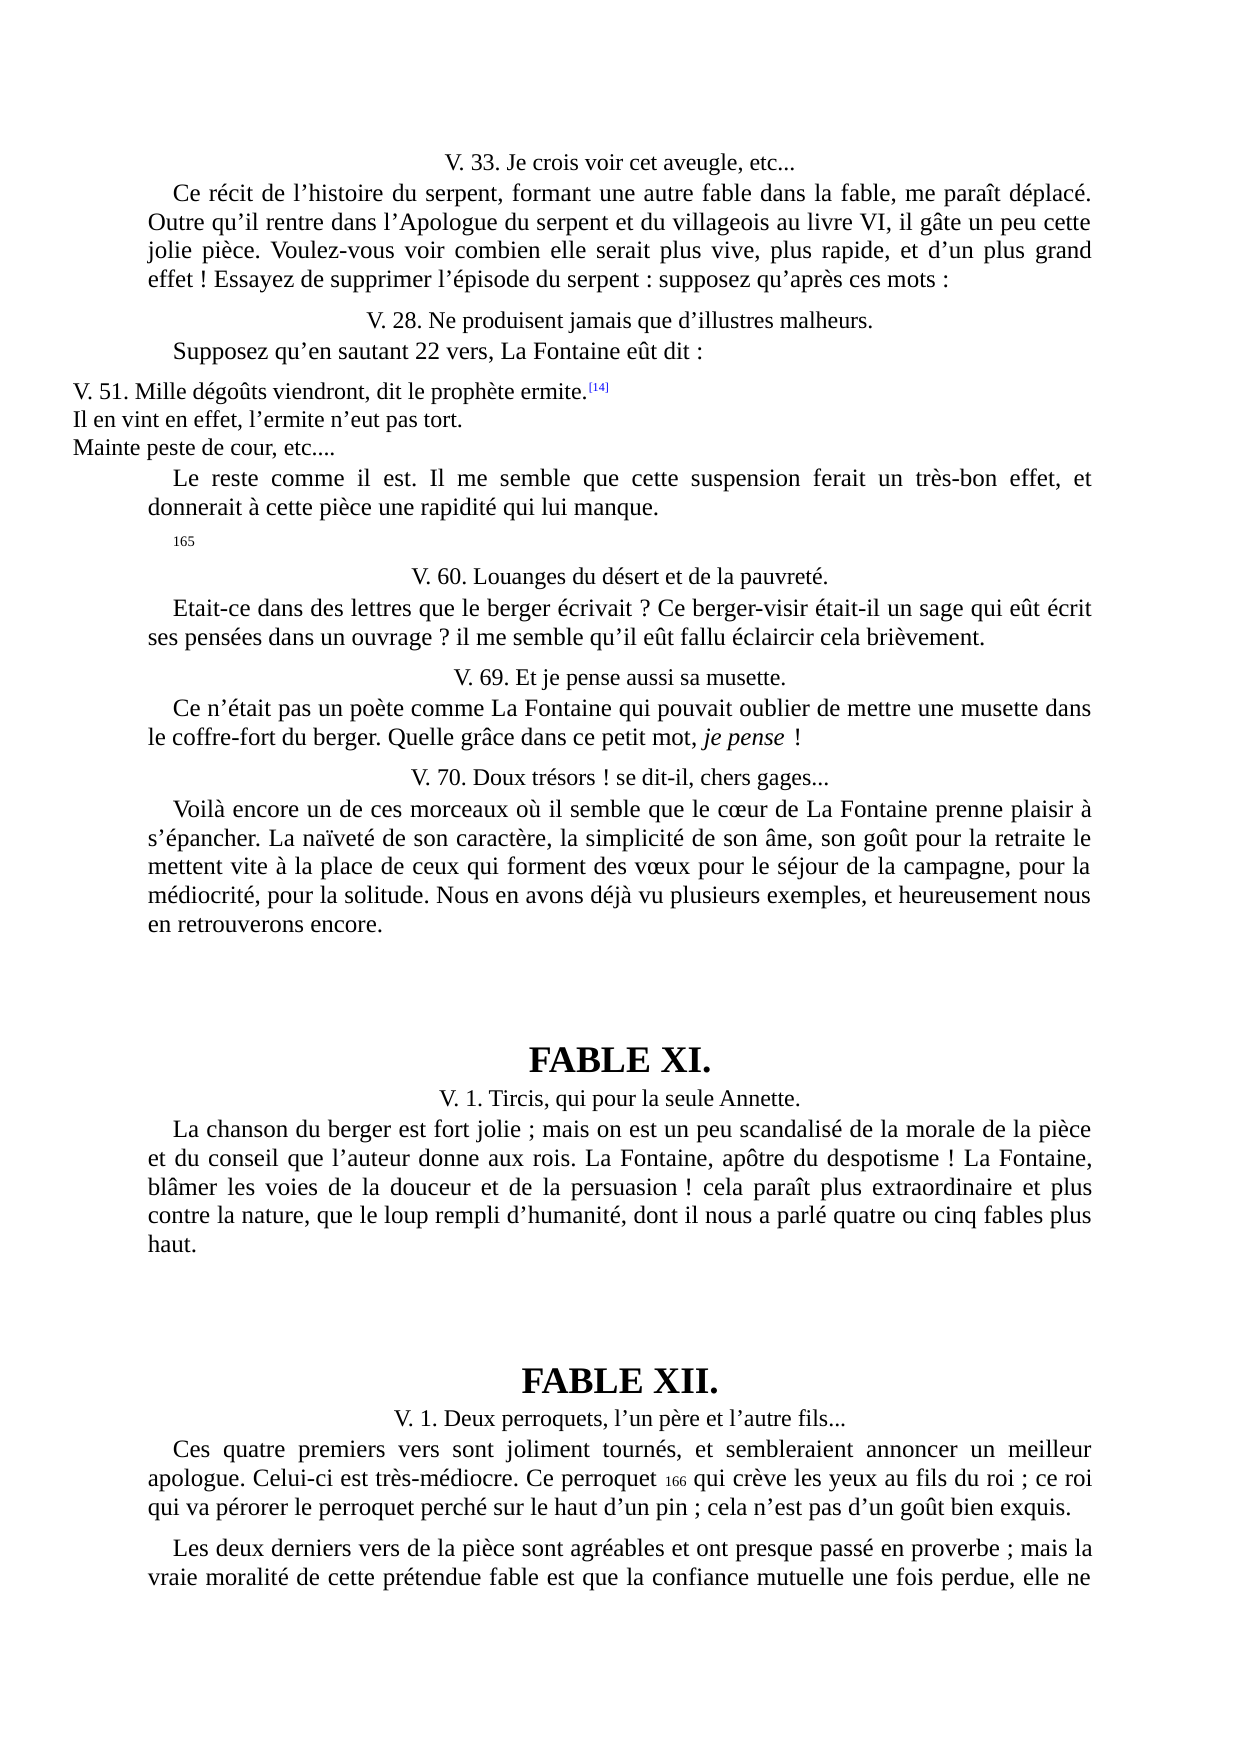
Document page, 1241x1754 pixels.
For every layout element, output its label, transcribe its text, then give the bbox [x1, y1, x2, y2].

text Ce n’était pas un poète comme La Fontaine qui pouvait oublier de mettre une musette dans le coffre-fort du berger. Quelle grâce dans ce petit mot, je pense ! [148, 693, 1093, 751]
text V. 51. Mille dégoûts viendront, dit le prophète ermite.[14] [73, 377, 1093, 405]
text V. 70. Doux trésors ! se dit-il, chers gages... [148, 763, 1093, 791]
subtitle FABLE XI. [148, 1038, 1093, 1081]
text V. 33. Je crois voir cet aveugle, etc... [148, 148, 1093, 175]
text Les deux derniers vers de la pièce sont agréables et ont presque passé en proverbe ; mais la vraie moralité de cette prétendue fable est que la confiance mutuelle une fois perdue, elle ne [148, 1533, 1093, 1591]
text V. 28. Ne produisent jamais que d’illustres malheurs. [148, 306, 1093, 333]
text Supposez qu’en sautant 22 vers, La Fontaine eût dit : [148, 336, 1093, 365]
text Ce récit de l’histoire du serpent, formant une autre fable dans la fable, me paraît déplacé. Outre qu’il rentre dans l’Apologue du serpent et du villageois au livre VI, il gâte un peu cette jolie pièce. Voulez-vous voir combien elle serait plus vive, plus rapide, et d’un plus grand effet ! Essayez de supprimer l’épisode du serpent : supposez qu’après ces mots : [148, 178, 1093, 293]
text Le reste comme il est. Il me semble que cette suspension ferait un très-bon effet, et donnerait à cette pièce une rapidité qui lui manque. [148, 463, 1093, 521]
text V. 1. Deux perroquets, l’un père et l’autre fils... [148, 1404, 1093, 1432]
text V. 69. Et je pense aussi sa musette. [148, 663, 1093, 691]
text V. 1. Tircis, qui pour la seule Annette. [148, 1084, 1093, 1111]
text La chanson du berger est fort jolie ; mais on est un peu scandalisé de la morale de la pièce et du conseil que l’auteur donne aux rois. La Fontaine, apôtre du despotisme ! La Fontaine, blâmer les voies de la douceur et de la persuasion ! cela paraît plus extraordinaire et plus contre la nature, que le loup rempli d’humanité, dont il nous a parlé quatre ou cinq fables plus haut. [148, 1114, 1093, 1258]
text Voilà encore un de ces morceaux où il semble que le cœur de La Fontaine prenne plaisir à s’épancher. La naïveté de son caractère, la simplicité de son âme, son goût pour la retraite le mettent vite à la place de ceux qui forment des vœux pour le séjour de la campagne, pour la médiocrité, pour la solitude. Nous en avons déjà vu plusieurs exemples, et heureusement nous en retrouverons encore. [148, 794, 1093, 938]
text Mainte peste de cour, etc.... [73, 433, 1093, 460]
text 165 [148, 533, 1093, 550]
subtitle FABLE XII. [148, 1358, 1093, 1401]
text Etait-ce dans des lettres que le berger écrivait ? Ce berger-visir était-il un sage qui eût écrit ses pensées dans un ouvrage ? il me semble qu’il eût fallu éclaircir cela brièvement. [148, 593, 1093, 650]
text V. 60. Louanges du désert et de la pauvreté. [148, 562, 1093, 590]
text Ces quatre premiers vers sont joliment tournés, et sembleraient annoncer un meilleur apologue. Celui-ci est très-médiocre. Ce perroquet 166 qui crève les yeux au fils du roi ; ce roi qui va pérorer le perroquet perché sur le haut d’un pin ; cela n’est pas d’un goût bien exquis. [148, 1434, 1093, 1521]
text Il en vint en effet, l’ermite n’eut pas tort. [73, 405, 1093, 433]
